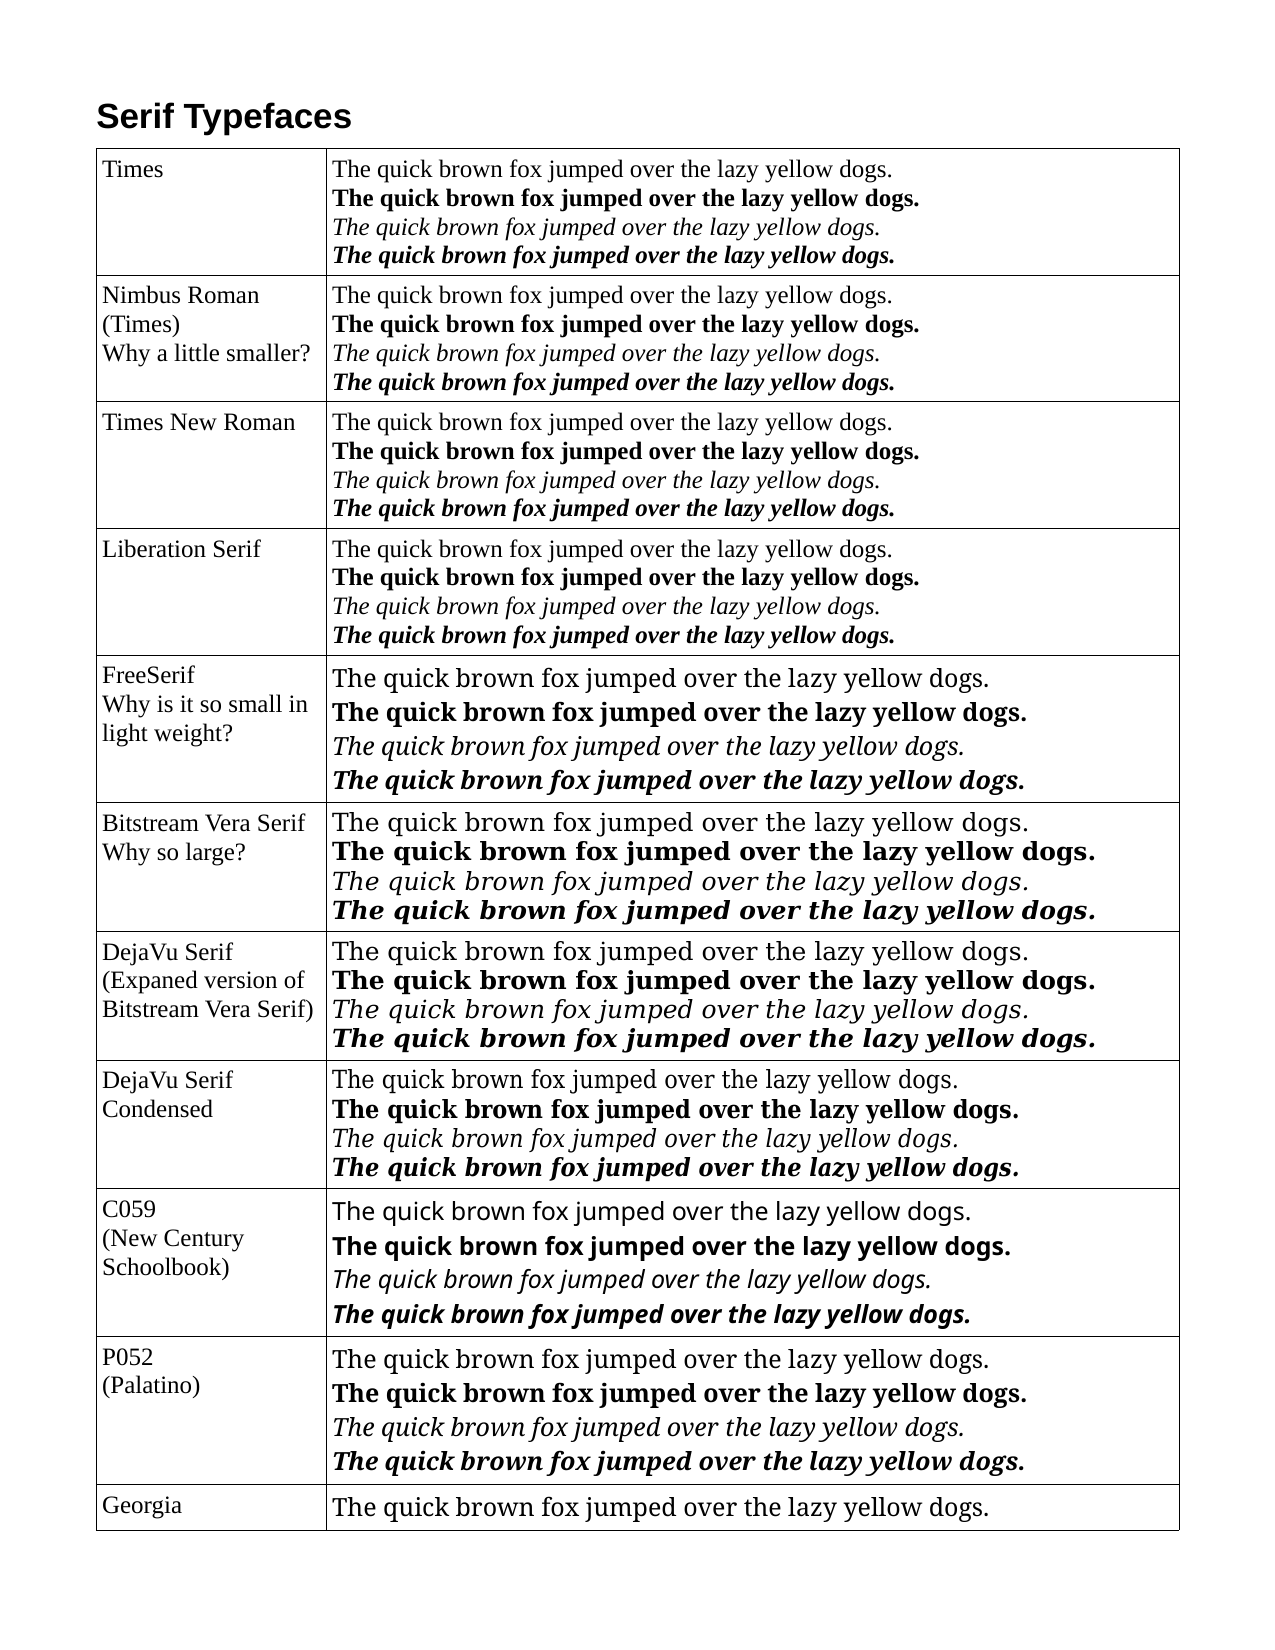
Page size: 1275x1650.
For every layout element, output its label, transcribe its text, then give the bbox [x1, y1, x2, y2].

table_cell The quick brown fox jumped over the lazy yellow dogs. The quick brown fox jumped over the lazy yellow dogs. The quick brown fox jumped over the lazy yellow dogs. The quick brown fox jumped over the lazy yellow dogs. [327, 1061, 1179, 1188]
table_cell The quick brown fox jumped over the lazy yellow dogs. The quick brown fox jumped over the lazy yellow dogs. The quick brown fox jumped over the lazy yellow dogs. The quick brown fox jumped over the lazy yellow dogs. [327, 656, 1179, 802]
table_cell The quick brown fox jumped over the lazy yellow dogs. The quick brown fox jumped over the lazy yellow dogs. The quick brown fox jumped over the lazy yellow dogs. The quick brown fox jumped over the lazy yellow dogs. [327, 276, 1179, 401]
table_cell P052 (Palatino) [97, 1337, 326, 1484]
table_cell Nimbus Roman (Times) Why a little smaller? [97, 276, 326, 401]
table_cell Liberation Serif [97, 529, 326, 654]
table_cell DejaVu Serif Condensed [97, 1061, 326, 1188]
table_header The quick brown fox jumped over the lazy yellow dogs. The quick brown fox jumped over the lazy yellow dogs. The quick brown fox jumped over the lazy yellow dogs. The quick brown fox jumped over the lazy yellow dogs. [327, 149, 1179, 275]
table_cell C059 (New Century Schoolbook) [97, 1189, 326, 1336]
table_cell DejaVu Serif (Expaned version of Bitstream Vera Serif) [97, 932, 326, 1059]
table_cell Bitstream Vera Serif Why so large? [97, 803, 326, 931]
table_cell The quick brown fox jumped over the lazy yellow dogs. The quick brown fox jumped over the lazy yellow dogs. The quick brown fox jumped over the lazy yellow dogs. The quick brown fox jumped over the lazy yellow dogs. [327, 803, 1179, 931]
table_header Times [97, 149, 326, 275]
table_cell FreeSerif Why is it so small in light weight? [97, 656, 326, 802]
table_cell The quick brown fox jumped over the lazy yellow dogs. The quick brown fox jumped over the lazy yellow dogs. The quick brown fox jumped over the lazy yellow dogs. The quick brown fox jumped over the lazy yellow dogs. [327, 932, 1179, 1059]
table_cell The quick brown fox jumped over the lazy yellow dogs. The quick brown fox jumped over the lazy yellow dogs. The quick brown fox jumped over the lazy yellow dogs. The quick brown fox jumped over the lazy yellow dogs. [327, 1189, 1179, 1336]
table_cell Times New Roman [97, 402, 326, 528]
table_cell The quick brown fox jumped over the lazy yellow dogs. [327, 1485, 1179, 1529]
table_cell The quick brown fox jumped over the lazy yellow dogs. The quick brown fox jumped over the lazy yellow dogs. The quick brown fox jumped over the lazy yellow dogs. The quick brown fox jumped over the lazy yellow dogs. [327, 402, 1179, 528]
table_cell The quick brown fox jumped over the lazy yellow dogs. The quick brown fox jumped over the lazy yellow dogs. The quick brown fox jumped over the lazy yellow dogs. The quick brown fox jumped over the lazy yellow dogs. [327, 1337, 1179, 1484]
table_cell The quick brown fox jumped over the lazy yellow dogs. The quick brown fox jumped over the lazy yellow dogs. The quick brown fox jumped over the lazy yellow dogs. The quick brown fox jumped over the lazy yellow dogs. [327, 529, 1179, 654]
subtitle Serif Typefaces [96, 96, 1179, 136]
table_cell Georgia [97, 1485, 326, 1529]
